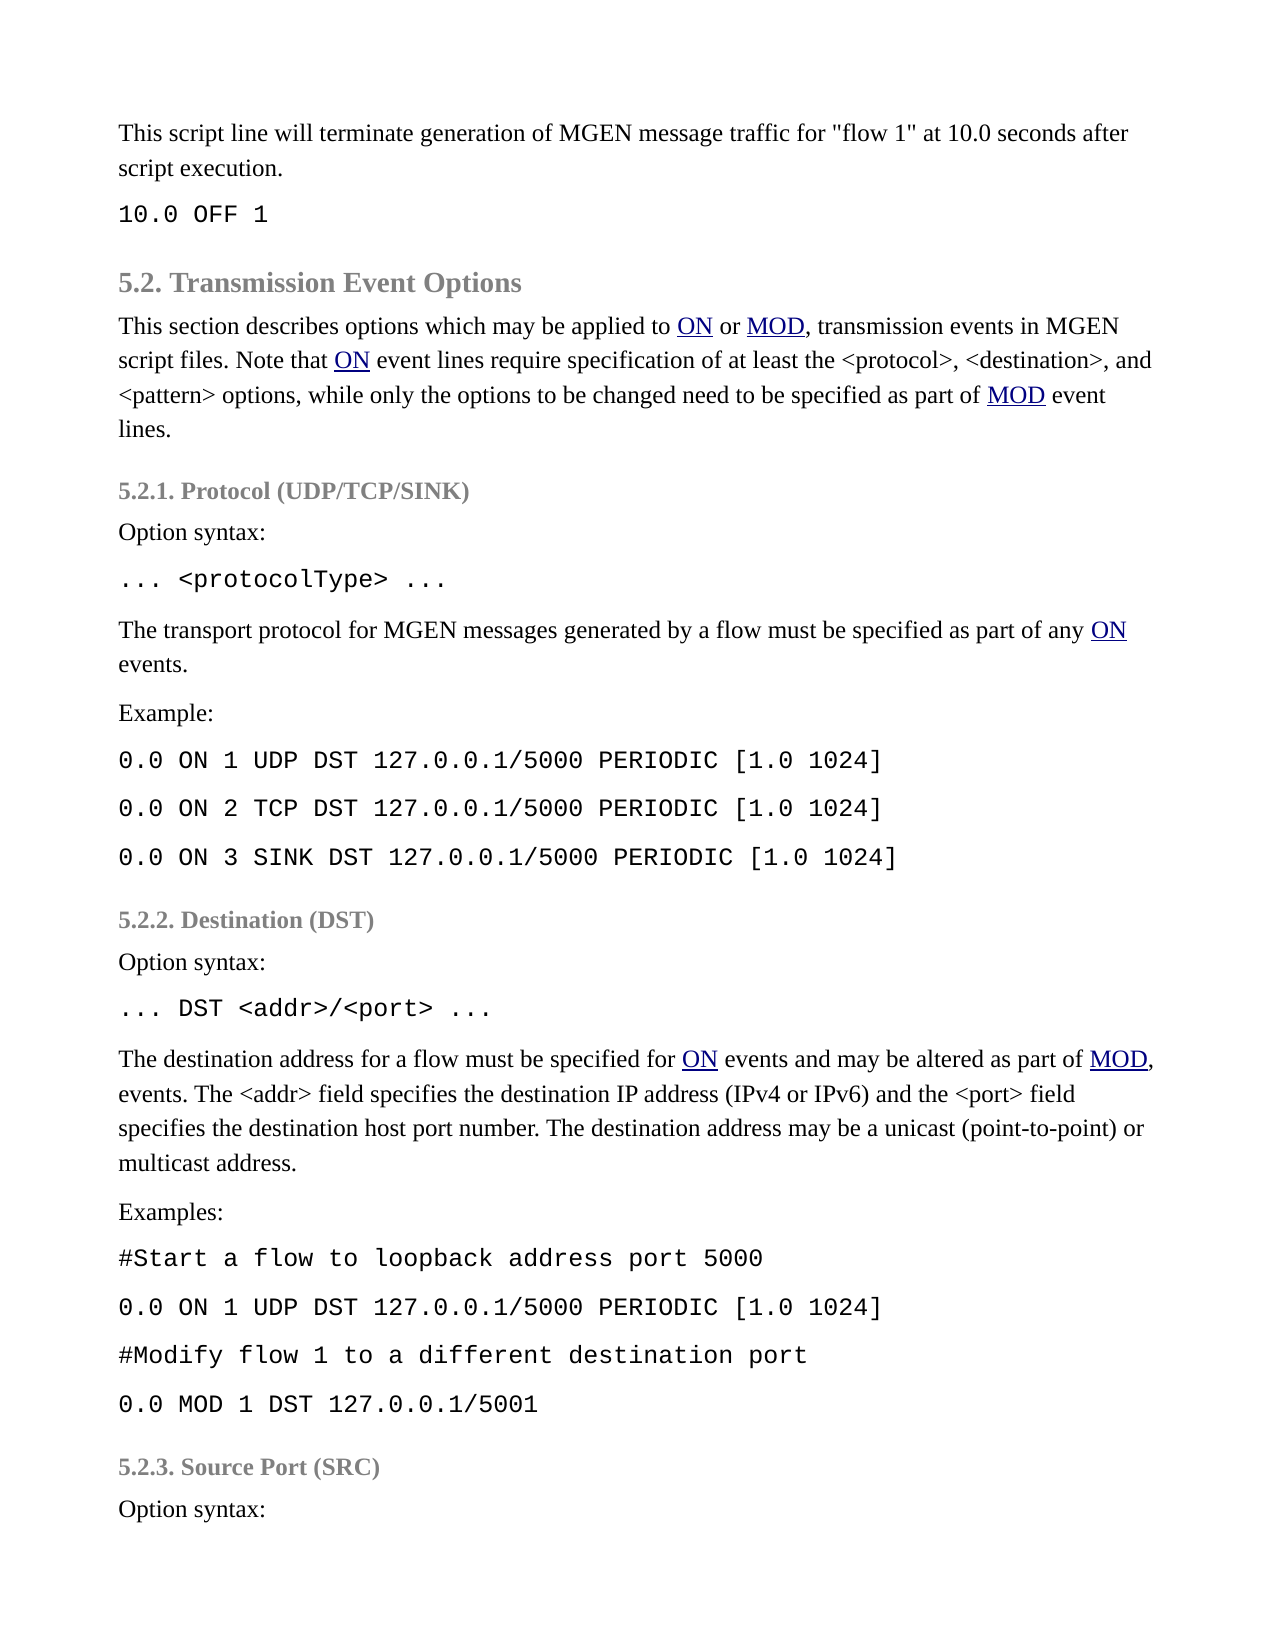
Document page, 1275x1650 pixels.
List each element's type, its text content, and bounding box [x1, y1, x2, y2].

text 0.0 ON 1 UDP DST 127.0.0.1/5000 PERIODIC [1.0 1024] [118, 747, 1157, 776]
text #Modify flow 1 to a different destination port [118, 1343, 1157, 1371]
subtitle 5.2.1. Protocol (UDP/TCP/SINK) [118, 476, 1157, 504]
text ... DST <addr>/<port> ... [118, 996, 1157, 1024]
subtitle 5.2.3. Source Port (SRC) [118, 1452, 1157, 1481]
text Option syntax: [118, 1494, 1157, 1522]
text This section describes options which may be applied to ON or MOD, transmission events in MGEN script files. Note that ON event lines require specification of at least the <protocol>, <destination>, and <pattern> options, while only the options to be changed need to be specified as part of MOD event lines. [118, 311, 1157, 443]
text 0.0 ON 3 SINK DST 127.0.0.1/5000 PERIODIC [1.0 1024] [118, 844, 1157, 873]
subtitle 5.2. Transmission Event Options [118, 265, 1157, 298]
text 0.0 MOD 1 DST 127.0.0.1/5001 [118, 1391, 1157, 1420]
text The transport protocol for MGEN messages generated by a flow must be specified as part of any ON events. [118, 615, 1157, 678]
text 0.0 ON 1 UDP DST 127.0.0.1/5000 PERIODIC [1.0 1024] [118, 1294, 1157, 1323]
text Option syntax: [118, 947, 1157, 975]
text 10.0 OFF 1 [118, 202, 1157, 230]
text This script line will terminate generation of MGEN message traffic for "flow 1" at 10.0 seconds after script execution. [118, 118, 1157, 181]
text ... <protocolType> ... [118, 566, 1157, 594]
text Option syntax: [118, 517, 1157, 546]
subtitle 5.2.2. Destination (DST) [118, 905, 1157, 934]
text The destination address for a flow must be specified for ON events and may be altered as part of MOD, events. The <addr> field specifies the destination IP address (IPv4 or IPv6) and the <port> field specifies the destination host port number. The destination address may be a unicast (point-to-point) or multicast address. [118, 1044, 1157, 1176]
text Example: [118, 698, 1157, 727]
text Examples: [118, 1197, 1157, 1226]
text 0.0 ON 2 TCP DST 127.0.0.1/5000 PERIODIC [1.0 1024] [118, 796, 1157, 824]
text #Start a flow to loopback address port 5000 [118, 1246, 1157, 1274]
